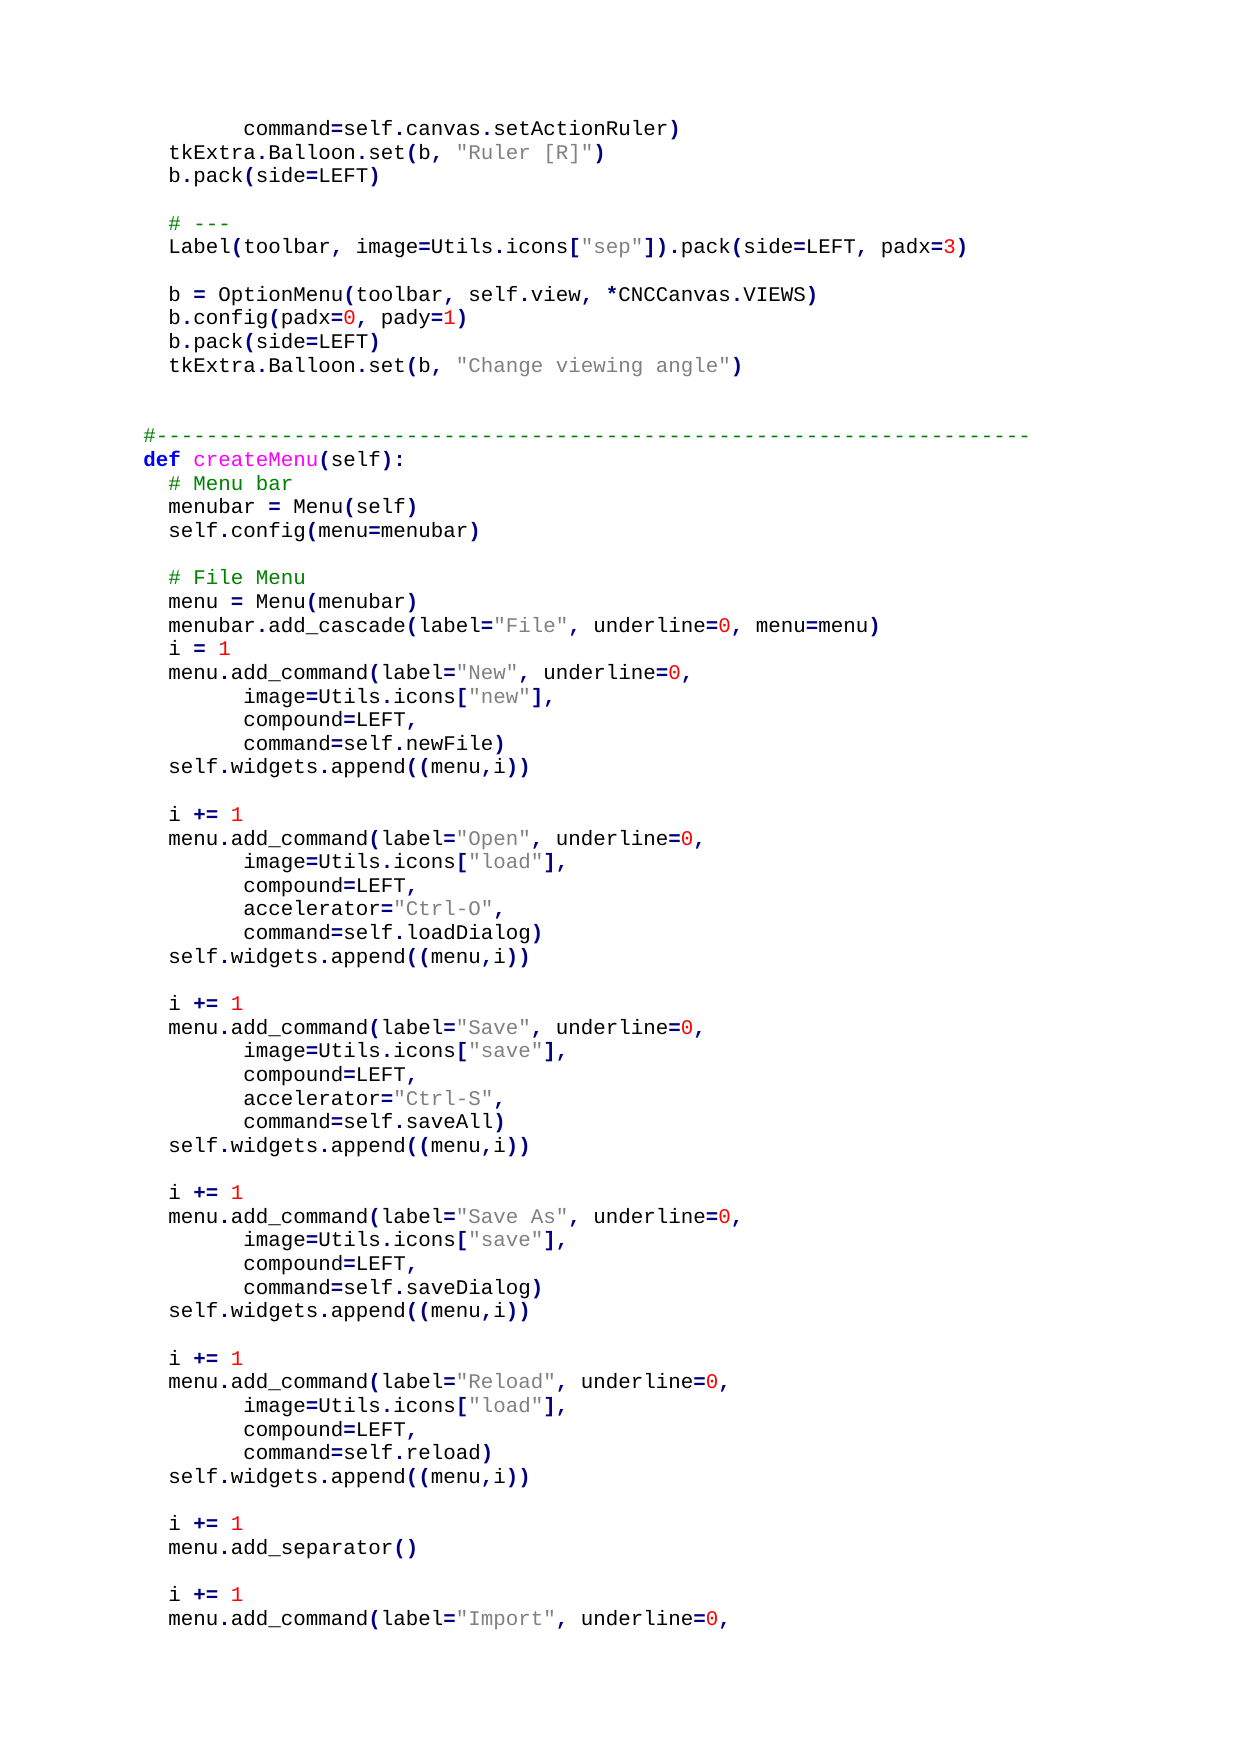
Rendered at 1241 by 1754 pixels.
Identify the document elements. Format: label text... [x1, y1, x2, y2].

text menu.add_separator() [118, 1537, 1122, 1561]
text compound=LEFT, [118, 709, 1122, 733]
text menu.add_command(label="Reload", underline=0, [118, 1371, 1122, 1395]
text self.widgets.append((menu,i)) [118, 946, 1122, 969]
text def createMenu(self): [118, 449, 1122, 473]
text command=self.saveDialog) [118, 1277, 1122, 1300]
text menu.add_command(label="New", underline=0, [118, 662, 1122, 686]
text tkExtra.Balloon.set(b, "Ruler [R]") [118, 142, 1122, 165]
text i += 1 [118, 993, 1122, 1017]
text i += 1 [118, 1584, 1122, 1608]
text compound=LEFT, [118, 1253, 1122, 1277]
text menu.add_command(label="Import", underline=0, [118, 1608, 1122, 1631]
text # File Menu [118, 567, 1122, 591]
text accelerator="Ctrl-S", [118, 1088, 1122, 1111]
text self.widgets.append((menu,i)) [118, 1300, 1122, 1324]
text b = OptionMenu(toolbar, self.view, *CNCCanvas.VIEWS) [118, 284, 1122, 307]
text b.pack(side=LEFT) [118, 165, 1122, 189]
text tkExtra.Balloon.set(b, "Change viewing angle") [118, 354, 1122, 378]
text image=Utils.icons["new"], [118, 686, 1122, 709]
text menu.add_command(label="Save", underline=0, [118, 1017, 1122, 1040]
text i += 1 [118, 804, 1122, 827]
text image=Utils.icons["save"], [118, 1229, 1122, 1253]
text self.widgets.append((menu,i)) [118, 1466, 1122, 1489]
text i = 1 [118, 638, 1122, 662]
text menu = Menu(menubar) [118, 591, 1122, 615]
text command=self.newFile) [118, 733, 1122, 757]
text menubar.add_cascade(label="File", underline=0, menu=menu) [118, 615, 1122, 638]
text image=Utils.icons["load"], [118, 1395, 1122, 1419]
text i += 1 [118, 1348, 1122, 1371]
text command=self.canvas.setActionRuler) [118, 118, 1122, 142]
text b.pack(side=LEFT) [118, 331, 1122, 354]
text b.config(padx=0, pady=1) [118, 307, 1122, 331]
text compound=LEFT, [118, 1064, 1122, 1088]
text self.widgets.append((menu,i)) [118, 757, 1122, 780]
text menu.add_command(label="Save As", underline=0, [118, 1206, 1122, 1229]
text menu.add_command(label="Open", underline=0, [118, 827, 1122, 851]
text i += 1 [118, 1182, 1122, 1206]
text image=Utils.icons["save"], [118, 1040, 1122, 1064]
text image=Utils.icons["load"], [118, 851, 1122, 875]
text accelerator="Ctrl-O", [118, 898, 1122, 922]
text self.config(menu=menubar) [118, 520, 1122, 544]
text #---------------------------------------------------------------------- [118, 426, 1122, 449]
text command=self.reload) [118, 1442, 1122, 1466]
text self.widgets.append((menu,i)) [118, 1135, 1122, 1158]
text menubar = Menu(self) [118, 496, 1122, 520]
text command=self.loadDialog) [118, 922, 1122, 946]
text # Menu bar [118, 473, 1122, 496]
text # --- [118, 213, 1122, 236]
text compound=LEFT, [118, 875, 1122, 898]
text compound=LEFT, [118, 1419, 1122, 1442]
text command=self.saveAll) [118, 1111, 1122, 1135]
text Label(toolbar, image=Utils.icons["sep"]).pack(side=LEFT, padx=3) [118, 236, 1122, 260]
text i += 1 [118, 1513, 1122, 1537]
